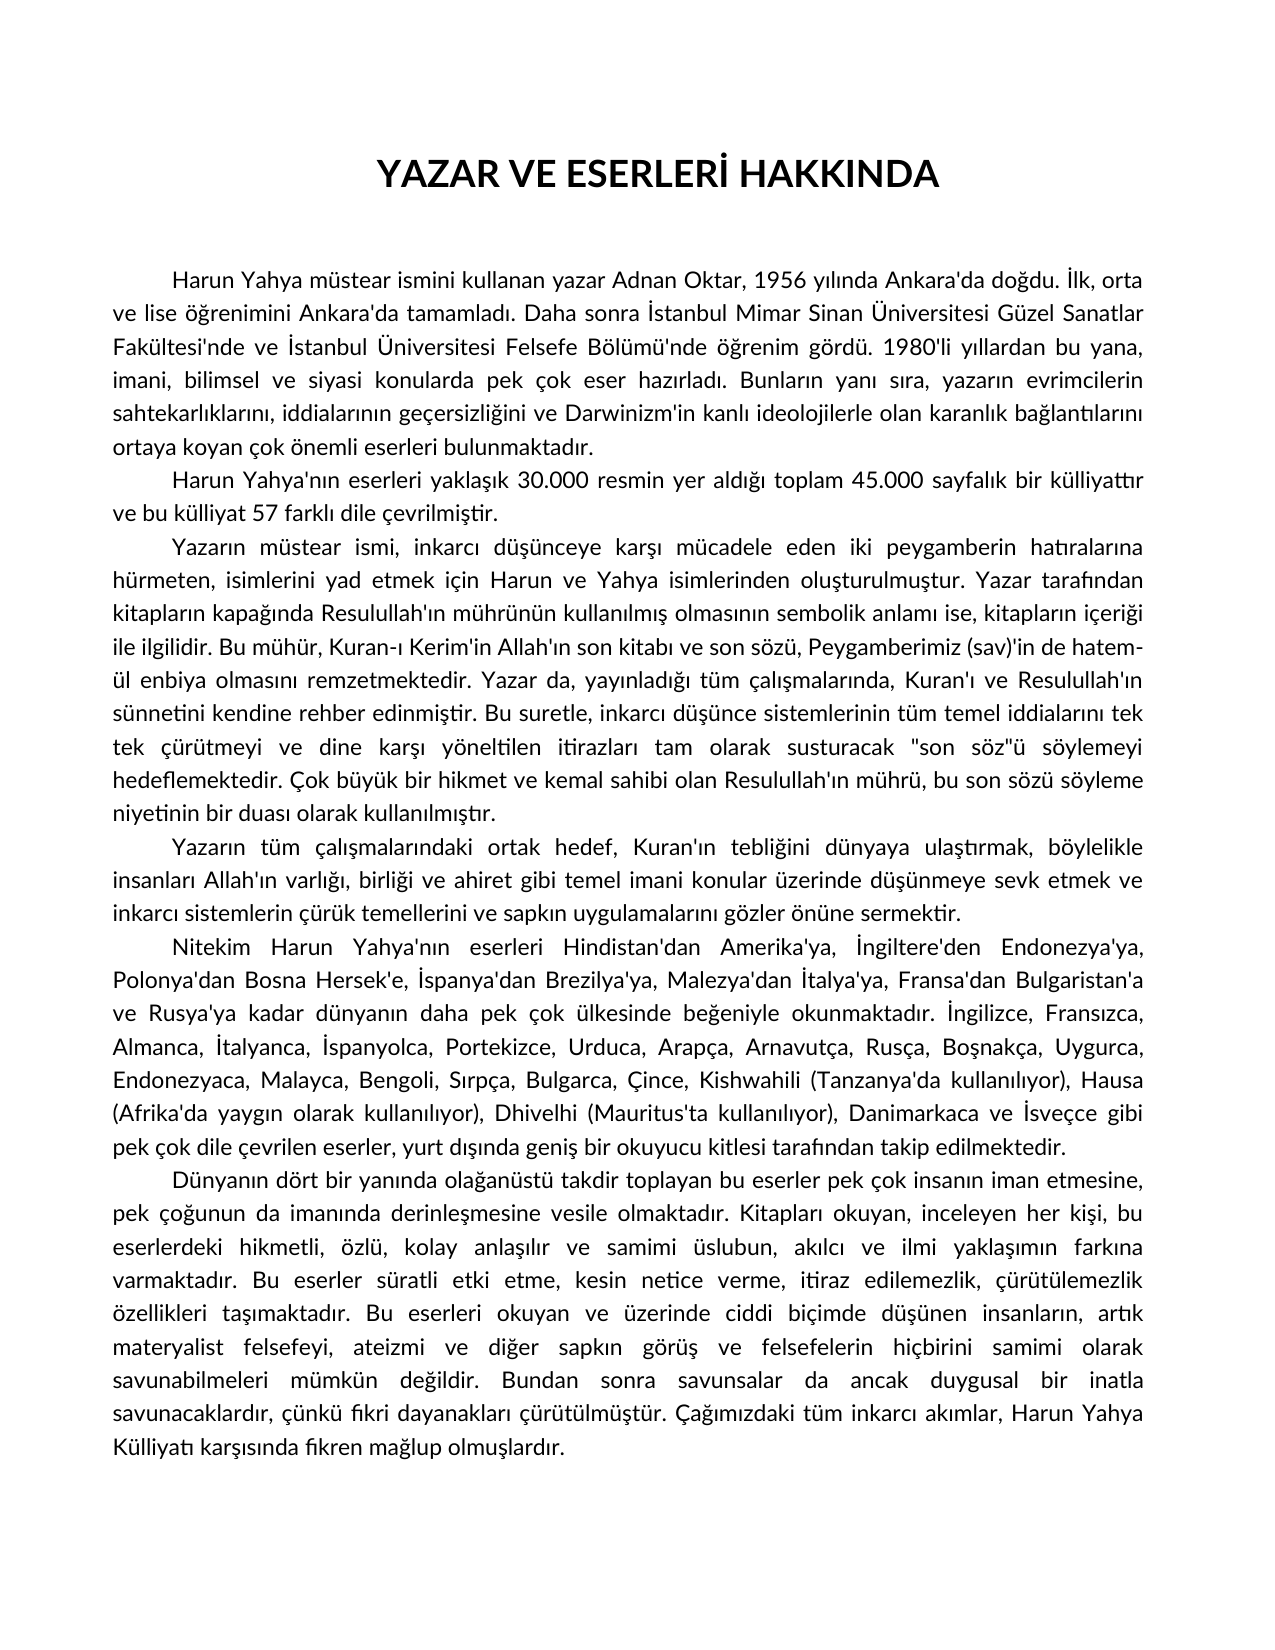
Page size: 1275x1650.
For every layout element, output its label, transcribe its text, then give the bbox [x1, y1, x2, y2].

text Yazarın tüm çalışmalarındaki ortak hedef, Kuran'ın tebliğini dünyaya ulaştırmak, böylelikle insanları Allah'ın varlığı, birliği ve ahiret gibi temel imani konular üzerinde düşünmeye sevk etmek ve inkarcı sistemlerin çürük temellerini ve sapkın uygulamalarını gözler önüne sermektir. [112, 828, 1145, 928]
text Harun Yahya müstear ismini kullanan yazar Adnan Oktar, 1956 yılında Ankara'da doğdu. İlk, orta ve lise öğrenimini Ankara'da tamamladı. Daha sonra İstanbul Mimar Sinan Üniversitesi Güzel Sanatlar Fakültesi'nde ve İstanbul Üniversitesi Felsefe Bölümü'nde öğrenim gördü. 1980'li yıllardan bu yana, imani, bilimsel ve siyasi konularda pek çok eser hazırladı. Bunların yanı sıra, yazarın evrimcilerin sahtekarlıklarını, iddialarının geçersizliğini ve Darwinizm'in kanlı ideolojilerle olan karanlık bağlantılarını ortaya koyan çok önemli eserleri bulunmaktadır. [112, 262, 1145, 462]
text Harun Yahya'nın eserleri yaklaşık 30.000 resmin yer aldığı toplam 45.000 sayfalık bir külliyattır ve bu külliyat 57 farklı dile çevrilmiştir. [112, 462, 1145, 528]
text Dünyanın dört bir yanında olağanüstü takdir toplayan bu eserler pek çok insanın iman etmesine, pek çoğunun da imanında derinleşmesine vesile olmaktadır. Kitapları okuyan, inceleyen her kişi, bu eserlerdeki hikmetli, özlü, kolay anlaşılır ve samimi üslubun, akılcı ve ilmi yaklaşımın farkına varmaktadır. Bu eserler süratli etki etme, kesin netice verme, itiraz edilemezlik, çürütülemezlik özellikleri taşımaktadır. Bu eserleri okuyan ve üzerinde ciddi biçimde düşünen insanların, artık materyalist felsefeyi, ateizmi ve diğer sapkın görüş ve felsefelerin hiçbirini samimi olarak savunabilmeleri mümkün değildir. Bundan sonra savunsalar da ancak duygusal bir inatla savunacaklardır, çünkü fikri dayanakları çürütülmüştür. Çağımızdaki tüm inkarcı akımlar, Harun Yahya Külliyatı karşısında fikren mağlup olmuşlardır. [112, 1162, 1145, 1462]
text Nitekim Harun Yahya'nın eserleri Hindistan'dan Amerika'ya, İngiltere'den Endonezya'ya, Polonya'dan Bosna Hersek'e, İspanya'dan Brezilya'ya, Malezya'dan İtalya'ya, Fransa'dan Bulgaristan'a ve Rusya'ya kadar dünyanın daha pek çok ülkesinde beğeniyle okunmaktadır. İngilizce, Fransızca, Almanca, İtalyanca, İspanyolca, Portekizce, Urduca, Arapça, Arnavutça, Rusça, Boşnakça, Uygurca, Endonezyaca, Malayca, Bengoli, Sırpça, Bulgarca, Çince, Kishwahili (Tanzanya'da kullanılıyor), Hausa (Afrika'da yaygın olarak kullanılıyor), Dhivelhi (Mauritus'ta kullanılıyor), Danimarkaca ve İsveçce gibi pek çok dile çevrilen eserler, yurt dışında geniş bir okuyucu kitlesi tarafından takip edilmektedir. [112, 928, 1145, 1162]
text YAZAR VE ESERLERİ HAKKINDA [112, 150, 1145, 195]
text Yazarın müstear ismi, inkarcı düşünceye karşı mücadele eden iki peygamberin hatıralarına hürmeten, isimlerini yad etmek için Harun ve Yahya isimlerinden oluşturulmuştur. Yazar tarafından kitapların kapağında Resulullah'ın mührünün kullanılmış olmasının sembolik anlamı ise, kitapların içeriği ile ilgilidir. Bu mühür, Kuran-ı Kerim'in Allah'ın son kitabı ve son sözü, Peygamberimiz (sav)'in de hatem-ül enbiya olmasını remzetmektedir. Yazar da, yayınladığı tüm çalışmalarında, Kuran'ı ve Resulullah'ın sünnetini kendine rehber edinmiştir. Bu suretle, inkarcı düşünce sistemlerinin tüm temel iddialarını tek tek çürütmeyi ve dine karşı yöneltilen itirazları tam olarak susturacak "son söz"ü söylemeyi hedeflemektedir. Çok büyük bir hikmet ve kemal sahibi olan Resulullah'ın mührü, bu son sözü söyleme niyetinin bir duası olarak kullanılmıştır. [112, 528, 1145, 828]
